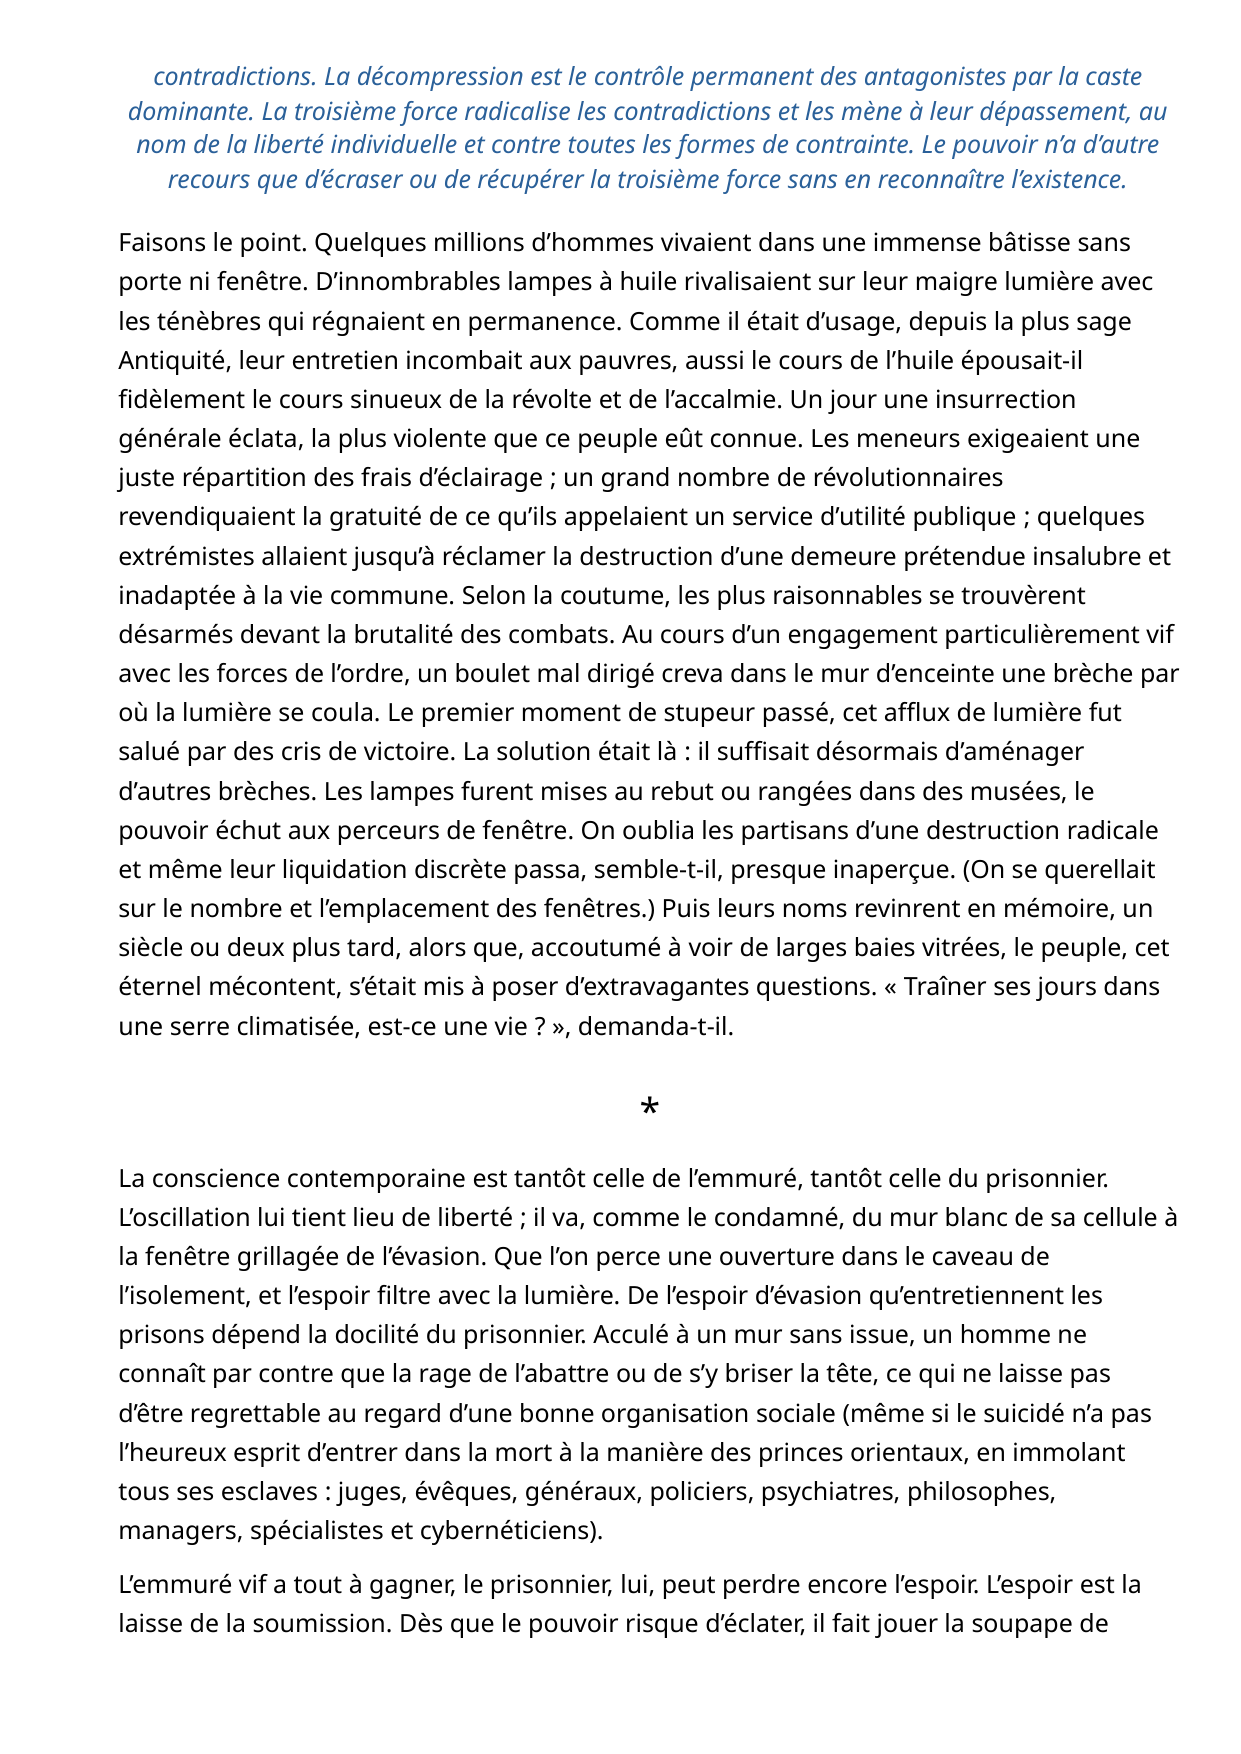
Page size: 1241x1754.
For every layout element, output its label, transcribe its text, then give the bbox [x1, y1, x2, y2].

text Faisons le point. Quelques millions d’hommes vivaient dans une immense bâtisse sans porte ni fenêtre. D’innombrables lampes à huile rivalisaient sur leur maigre lumière avec les ténèbres qui régnaient en permanence. Comme il était d’usage, depuis la plus sage Antiquité, leur entretien incombait aux pauvres, aussi le cours de l’huile épousait-il fidèlement le cours sinueux de la révolte et de l’accalmie. Un jour une insurrection générale éclata, la plus violente que ce peuple eût connue. Les meneurs exigeaient une juste répartition des frais d’éclairage ; un grand nombre de révolutionnaires revendiquaient la gratuité de ce qu’ils appelaient un service d’utilité publique ; quelques extrémistes allaient jusqu’à réclamer la destruction d’une demeure prétendue insalubre et inadaptée à la vie commune. Selon la coutume, les plus raisonnables se trouvèrent désarmés devant la brutalité des combats. Au cours d’un engagement particulièrement vif avec les forces de l’ordre, un boulet mal dirigé creva dans le mur d’enceinte une brèche par où la lumière se coula. Le premier moment de stupeur passé, cet afflux de lumière fut salué par des cris de victoire. La solution était là : il suffisait désormais d’aménager d’autres brèches. Les lampes furent mises au rebut ou rangées dans des musées, le pouvoir échut aux perceurs de fenêtre. On oublia les partisans d’une destruction radicale et même leur liquidation discrète passa, semble-t-il, presque inaperçue. (On se querellait sur le nombre et l’emplacement des fenêtres.) Puis leurs noms revinrent en mémoire, un siècle ou deux plus tard, alors que, accoutumé à voir de larges baies vitrées, le peuple, cet éternel mécontent, s’était mis à poser d’extravagantes questions. « Traîner ses jours dans une serre climatisée, est-ce une vie ? », demanda-t-il. [118, 225, 1181, 1042]
text L’emmuré vif a tout à gagner, le prisonnier, lui, peut perdre encore l’espoir. L’espoir est la laisse de la soumission. Dès que le pouvoir risque d’éclater, il fait jouer la soupape de [118, 1566, 1181, 1640]
text contradictions. La décompression est le contrôle permanent des antagonistes par la caste dominante. La troisième force radicalise les contradictions et les mène à leur dépassement, au nom de la liberté individuelle et contre toutes les formes de contrainte. Le pouvoir n’a d’autre recours que d’écraser ou de récupérer la troisième force sans en reconnaître l’existence. [118, 59, 1181, 195]
text La conscience contemporaine est tantôt celle de l’emmuré, tantôt celle du prisonnier. L’oscillation lui tient lieu de liberté ; il va, comme le condamné, du mur blanc de sa cellule à la fenêtre grillagée de l’évasion. Que l’on perce une ouverture dans le caveau de l’isolement, et l’espoir filtre avec la lumière. De l’espoir d’évasion qu’entretiennent les prisons dépend la docilité du prisonnier. Acculé à un mur sans issue, un homme ne connaît par contre que la rage de l’abattre ou de s’y briser la tête, ce qui ne laisse pas d’être regrettable au regard d’une bonne organisation sociale (même si le suicidé n’a pas l’heureux esprit d’entrer dans la mort à la manière des princes orientaux, en immolant tous ses esclaves : juges, évêques, généraux, policiers, psychiatres, philosophes, managers, spécialistes et cybernéticiens). [118, 1160, 1181, 1547]
text * [118, 1086, 1181, 1137]
